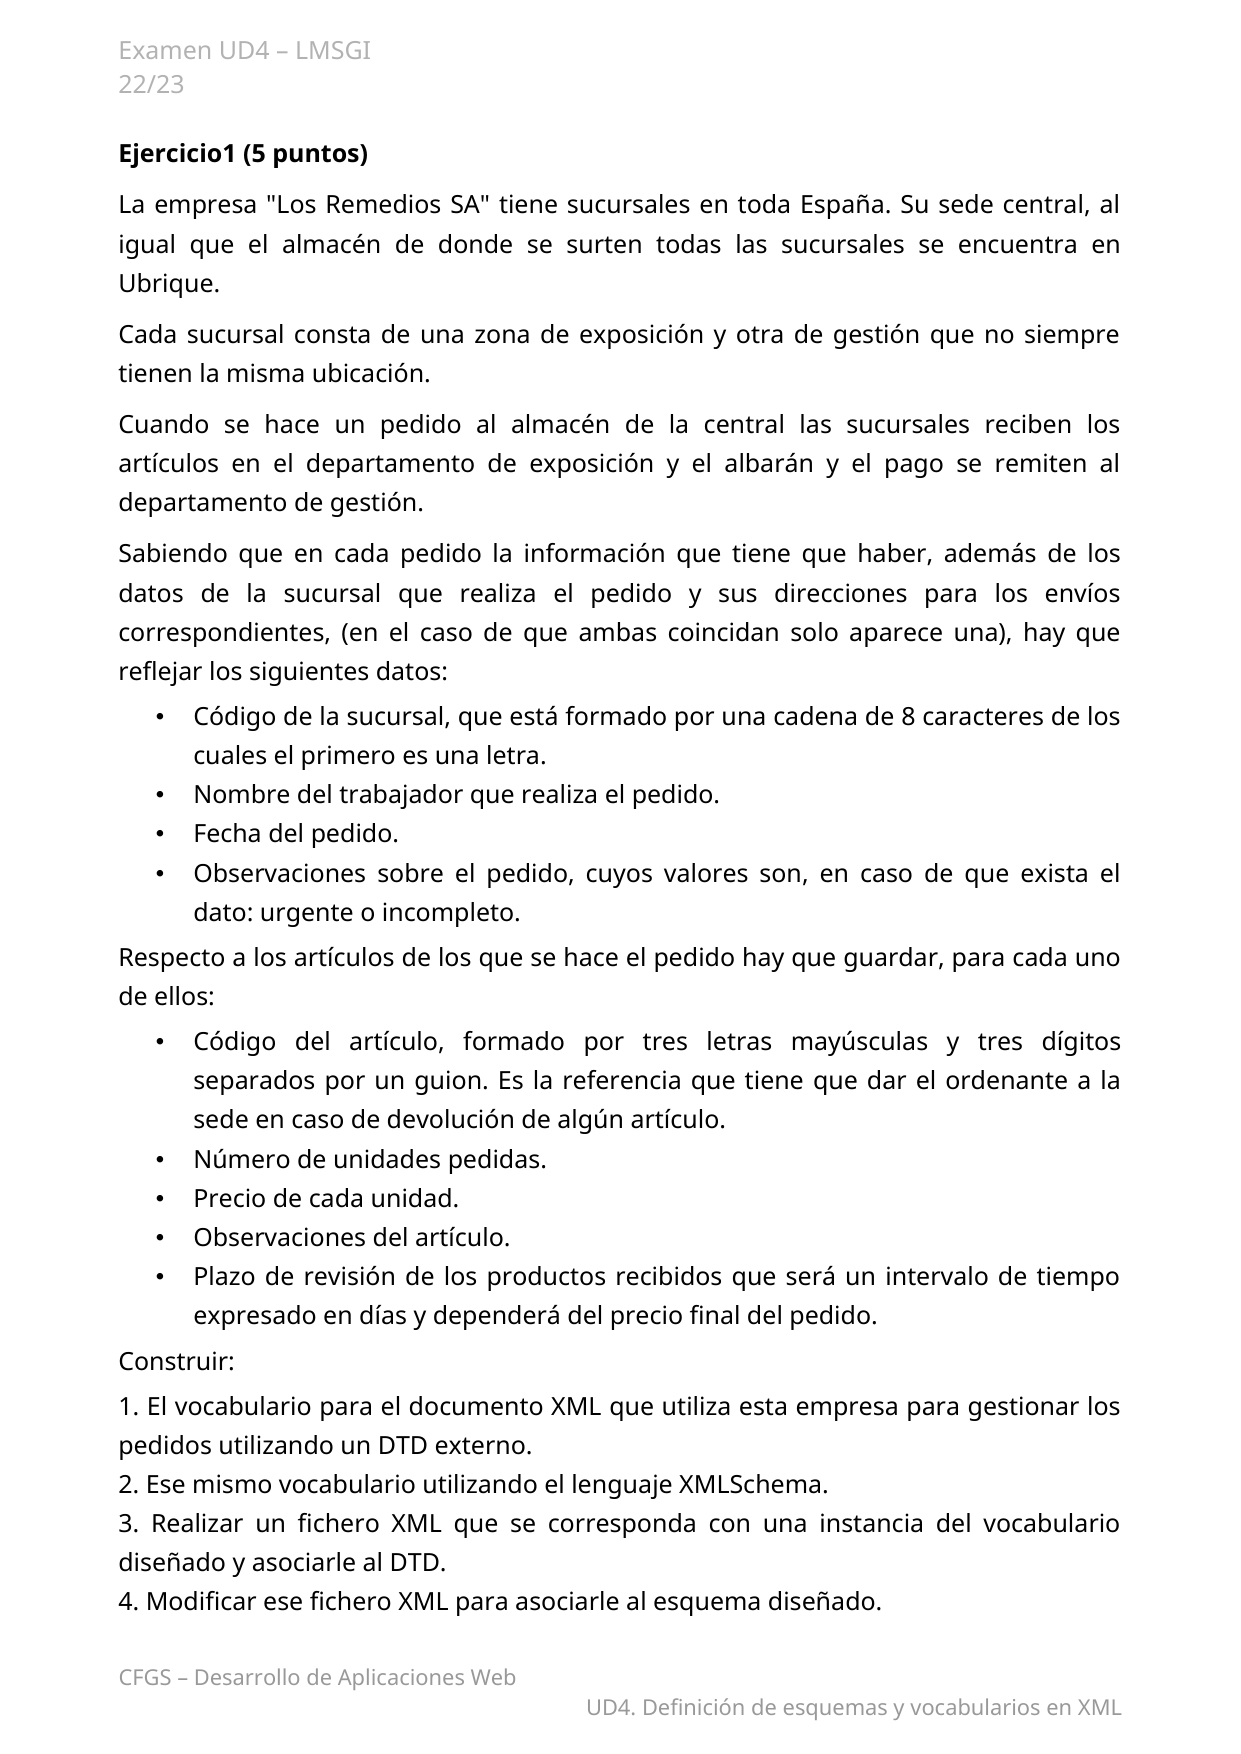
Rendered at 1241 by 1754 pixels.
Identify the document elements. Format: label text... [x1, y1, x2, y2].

list Observaciones del artículo. [156, 1220, 1122, 1254]
text Cada sucursal consta de una zona de exposición y otra de gestión que no siempre tienen la misma ubicación. [118, 316, 1122, 390]
text Cuando se hace un pedido al almacén de la central las sucursales reciben los artículos en el departamento de exposición y el albarán y el pago se remiten al departamento de gestión. [118, 407, 1122, 519]
list Observaciones sobre el pedido, cuyos valores son, en caso de que exista el dato: urgente o incompleto. [156, 855, 1122, 928]
text 2. Ese mismo vocabulario utilizando el lenguaje XMLSchema. [118, 1467, 1122, 1501]
list Número de unidades pedidas. [156, 1141, 1122, 1175]
text Sabiendo que en cada pedido la información que tiene que haber, además de los datos de la sucursal que realiza el pedido y sus direcciones para los envíos correspondientes, (en el caso de que ambas coincidan solo aparece una), hay que reflejar los siguientes datos: [118, 536, 1122, 688]
list Código del artículo, formado por tres letras mayúsculas y tres dígitos separados por un guion. Es la referencia que tiene que dar el ordenante a la sede en caso de devolución de algún artículo. [156, 1024, 1122, 1136]
list Plazo de revisión de los productos recibidos que será un intervalo de tiempo expresado en días y dependerá del precio final del pedido. [156, 1259, 1122, 1332]
text Respecto a los artículos de los que se hace el pedido hay que guardar, para cada uno de ellos: [118, 939, 1122, 1013]
text Construir: [118, 1343, 1122, 1377]
text 1. El vocabulario para el documento XML que utiliza esta empresa para gestionar los pedidos utilizando un DTD externo. [118, 1388, 1122, 1461]
list Precio de cada unidad. [156, 1181, 1122, 1214]
list Fecha del pedido. [156, 816, 1122, 850]
text La empresa "Los Remedios SA" tiene sucursales en toda España. Su sede central, al igual que el almacén de donde se surten todas las sucursales se encuentra en Ubrique. [118, 187, 1122, 299]
list Código de la sucursal, que está formado por una cadena de 8 caracteres de los cuales el primero es una letra. [156, 699, 1122, 772]
text 3. Realizar un fichero XML que se corresponda con una instancia del vocabulario diseñado y asociarle al DTD. [118, 1506, 1122, 1579]
text Ejercicio1 (5 puntos) [118, 136, 1122, 170]
text 4. Modificar ese fichero XML para asociarle al esquema diseñado. [118, 1584, 1122, 1618]
list Nombre del trabajador que realiza el pedido. [156, 777, 1122, 811]
